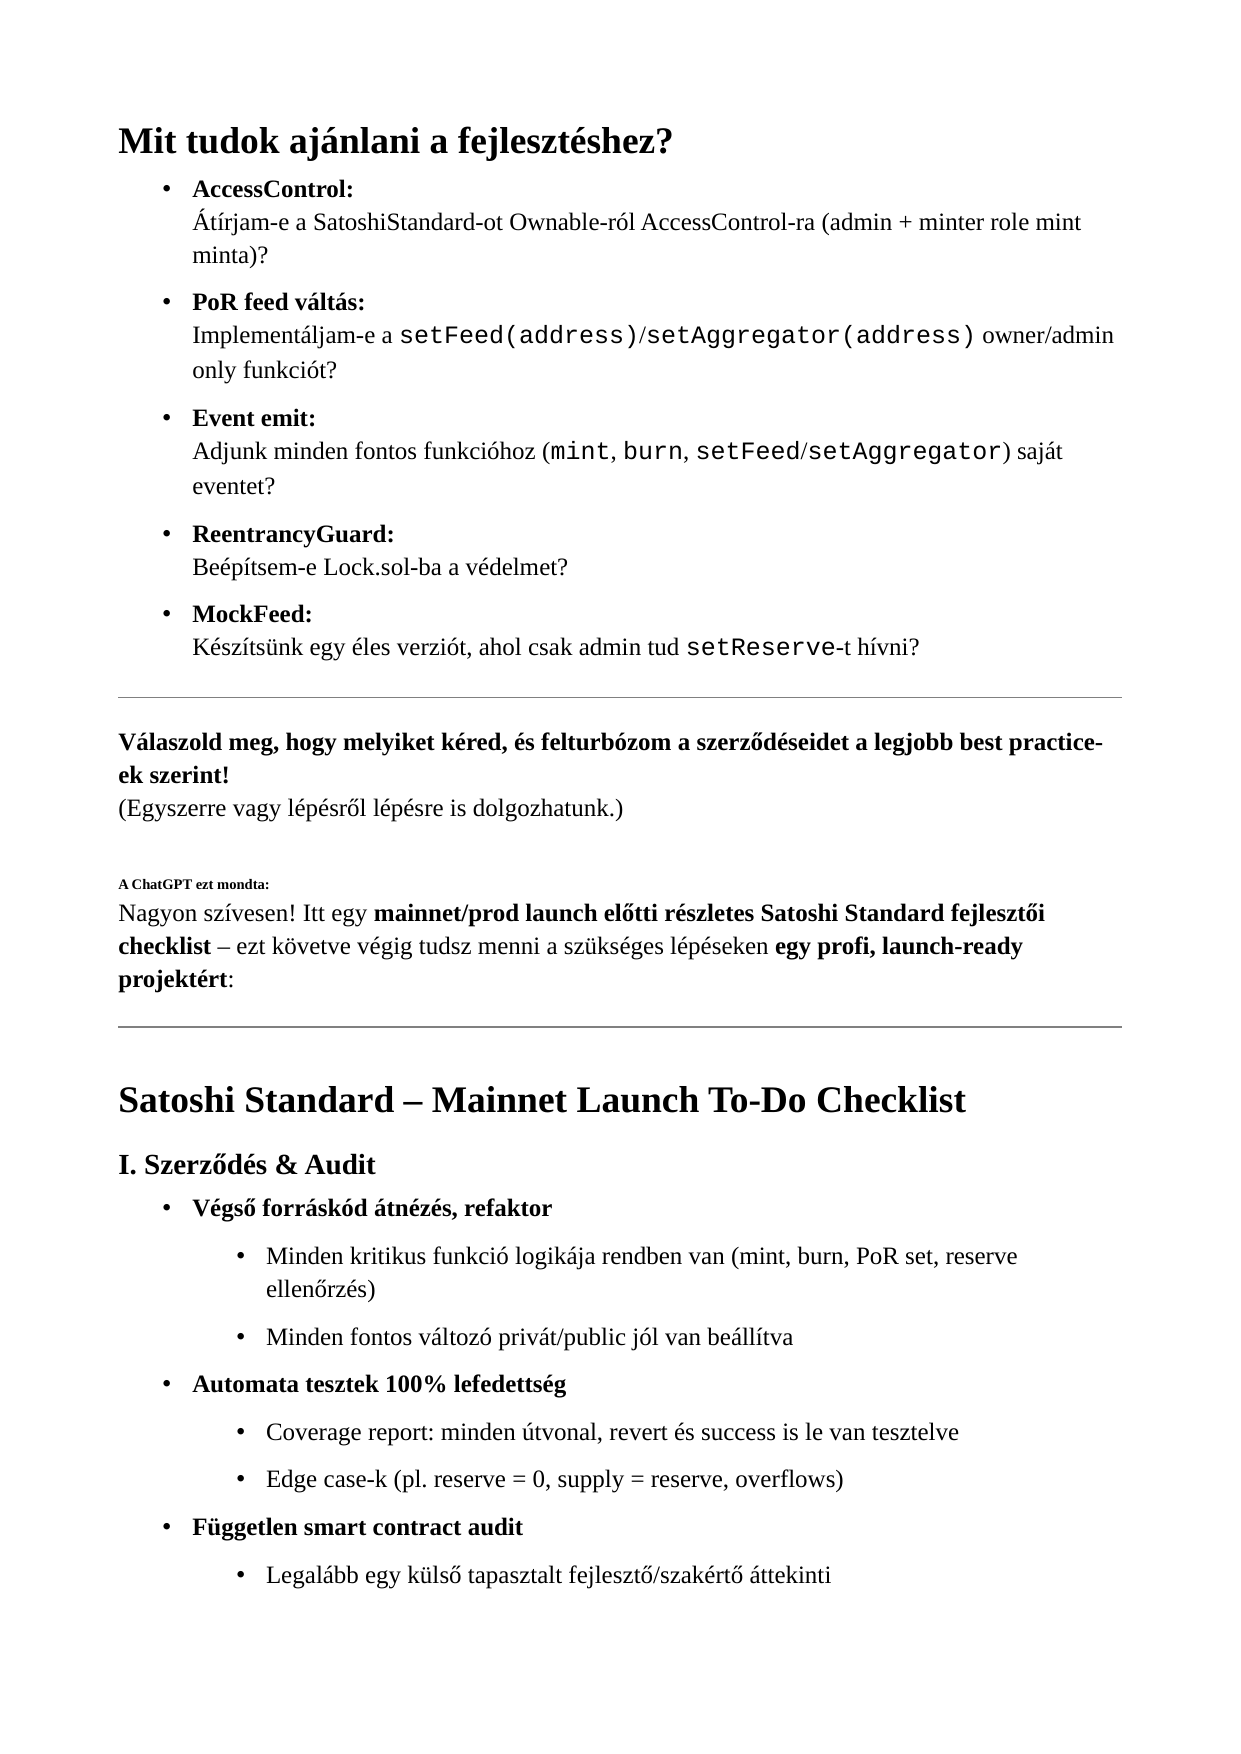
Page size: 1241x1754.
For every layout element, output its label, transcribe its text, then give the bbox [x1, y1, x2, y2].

subtitle Satoshi Standard – Mainnet Launch To-Do Checklist [118, 1077, 1122, 1120]
text Nagyon szívesen! Itt egy mainnet/prod launch előtti részletes Satoshi Standard fejlesztői checklist – ezt követve végig tudsz menni a szükséges lépéseken egy profi, launch-ready projektért: [118, 898, 1122, 993]
subtitle Mit tudok ajánlani a fejlesztéshez? [118, 118, 1122, 161]
list Minden fontos változó privát/public jól van beállítva [236, 1322, 1122, 1350]
list Edge case-k (pl. reserve = 0, supply = reserve, overflows) [236, 1464, 1122, 1493]
list Független smart contract audit [162, 1512, 1122, 1541]
text Válaszold meg, hogy melyiket kéred, és felturbózom a szerződéseidet a legjobb best practice-ek szerint! (Egyszerre vagy lépésről lépésre is dolgozhatunk.) [118, 727, 1122, 822]
list Legalább egy külső tapasztalt fejlesztő/szakértő áttekinti [236, 1560, 1122, 1588]
list MockFeed: Készítsünk egy éles verziót, ahol csak admin tud setReserve-t hívni? [162, 599, 1122, 663]
list Végső forráskód átnézés, refaktor [162, 1193, 1122, 1222]
list Automata tesztek 100% lefedettség [162, 1369, 1122, 1398]
list Event emit: Adjunk minden fontos funkcióhoz (mint, burn, setFeed/setAggregator) saját eventet? [162, 403, 1122, 500]
subtitle A ChatGPT ezt mondta: [118, 875, 1122, 892]
list PoR feed váltás: Implementáljam-e a setFeed(address)/setAggregator(address) owner/admin only funkciót? [162, 287, 1122, 384]
subtitle I. Szerződés & Audit [118, 1147, 1122, 1181]
list Minden kritikus funkció logikája rendben van (mint, burn, PoR set, reserve ellenőrzés) [236, 1241, 1122, 1303]
list ReentrancyGuard: Beépítsem-e Lock.sol-ba a védelmet? [162, 519, 1122, 581]
list AccessControl: Átírjam-e a SatoshiStandard-ot Ownable-ról AccessControl-ra (admin + minter role mint minta)? [162, 174, 1122, 268]
list Coverage report: minden útvonal, revert és success is le van tesztelve [236, 1417, 1122, 1446]
